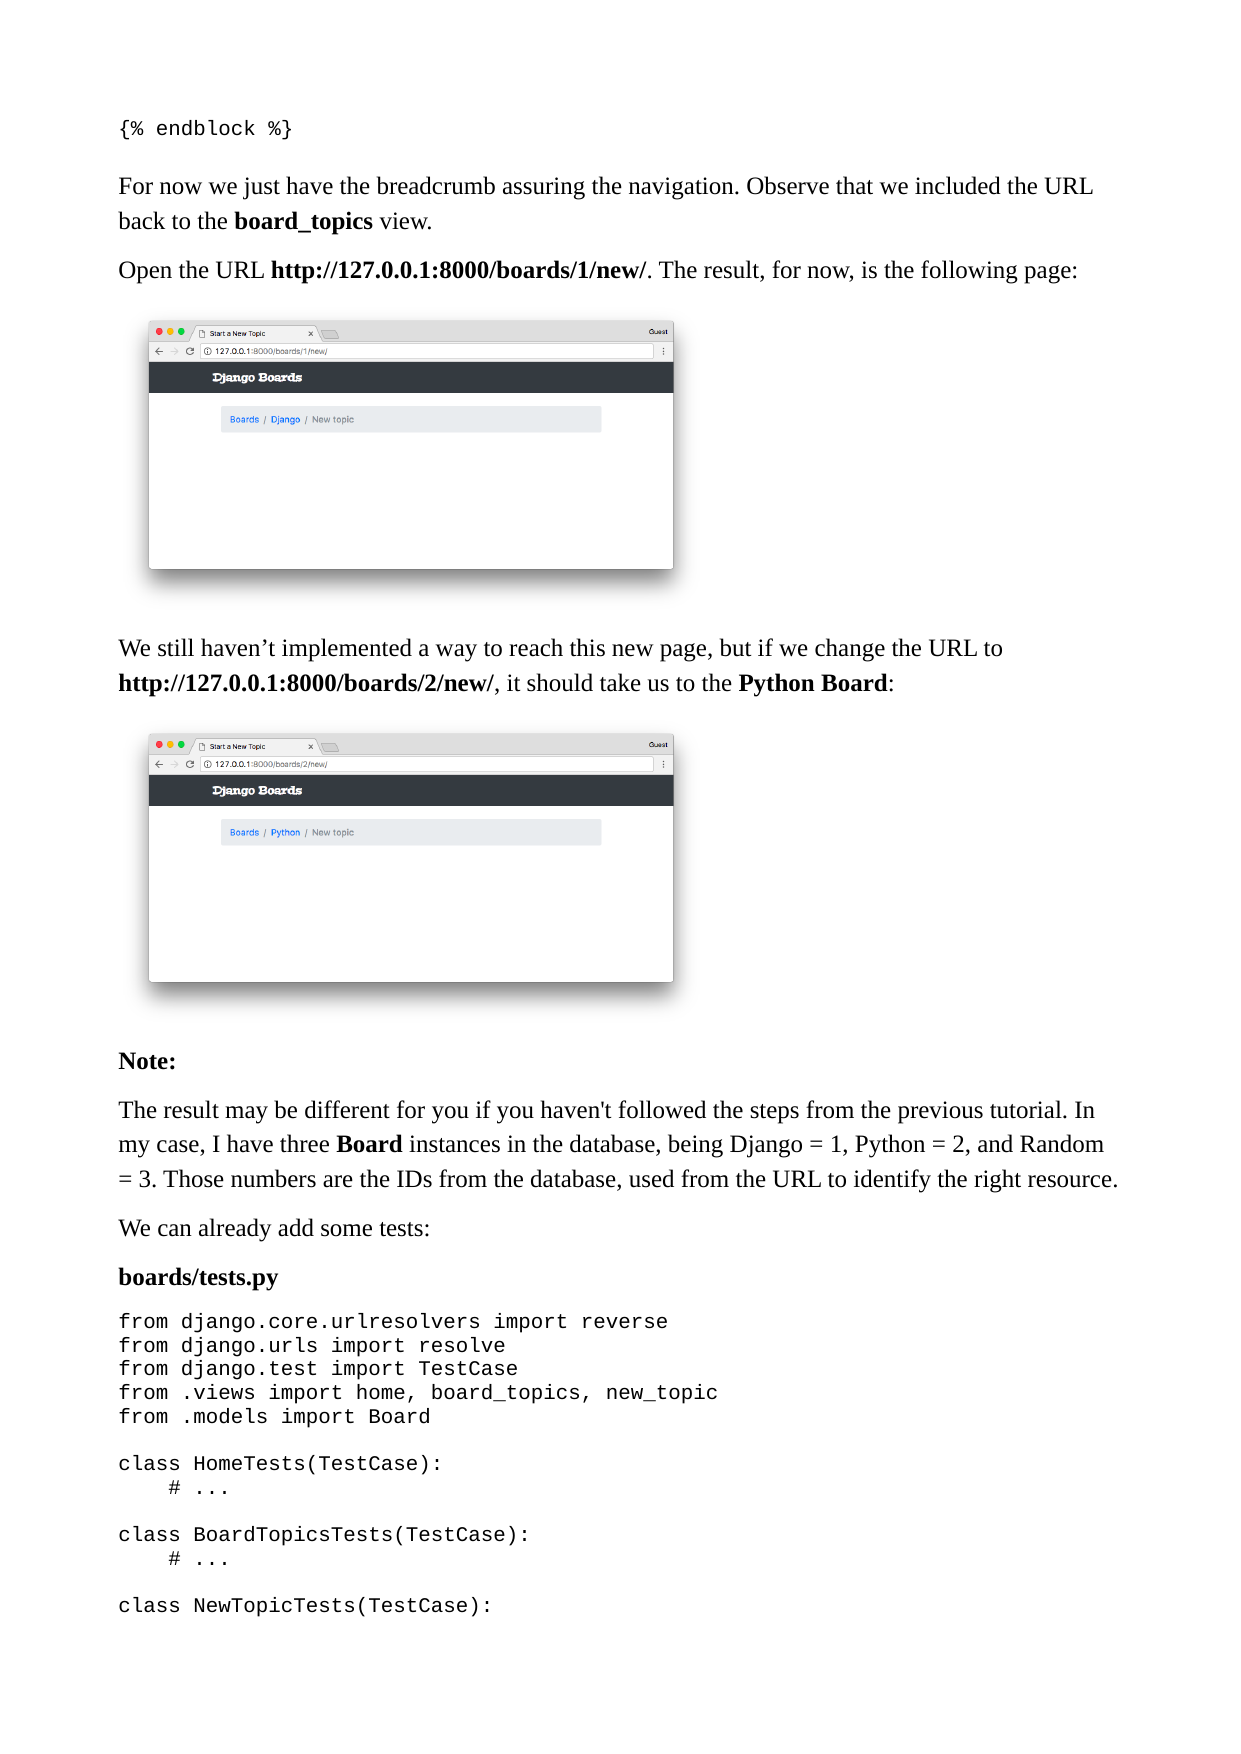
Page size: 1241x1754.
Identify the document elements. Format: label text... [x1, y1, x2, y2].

text For now we just have the breadcrumb assuring the navigation. Observe that we included the URL back to the board_topics view. [118, 171, 1122, 234]
text from django.test import TestCase [118, 1358, 1122, 1382]
text class HomeTests(TestCase): [118, 1453, 1122, 1477]
picture [118, 716, 703, 1026]
text # ... [118, 1548, 1122, 1571]
text # ... [118, 1477, 1122, 1500]
text We still haven’t implemented a way to reach this new page, but if we change the URL to http://127.0.0.1:8000/boards/2/new/, it should take us to the Python Board: [118, 633, 1122, 696]
text class BoardTopicsTests(TestCase): [118, 1524, 1122, 1548]
text boards/tests.py [118, 1262, 1122, 1291]
text from django.core.urlresolvers import reverse [118, 1311, 1122, 1335]
text from .models import Board [118, 1406, 1122, 1429]
text Open the URL http://127.0.0.1:8000/boards/1/new/. The result, for now, is the following page: [118, 255, 1122, 283]
text Note: [118, 1046, 1122, 1075]
text from django.urls import resolve [118, 1335, 1122, 1358]
text {% endblock %} [118, 118, 1122, 142]
text The result may be different for you if you haven't followed the steps from the previous tutorial. In my case, I have three Board instances in the database, being Django = 1, Python = 2, and Random = 3. Those numbers are the IDs from the database, used from the URL to identify the right resource. [118, 1095, 1122, 1193]
text class NewTopicTests(TestCase): [118, 1595, 1122, 1618]
text from .views import home, board_topics, new_topic [118, 1382, 1122, 1406]
text We can already add some tests: [118, 1213, 1122, 1242]
picture [118, 303, 703, 613]
